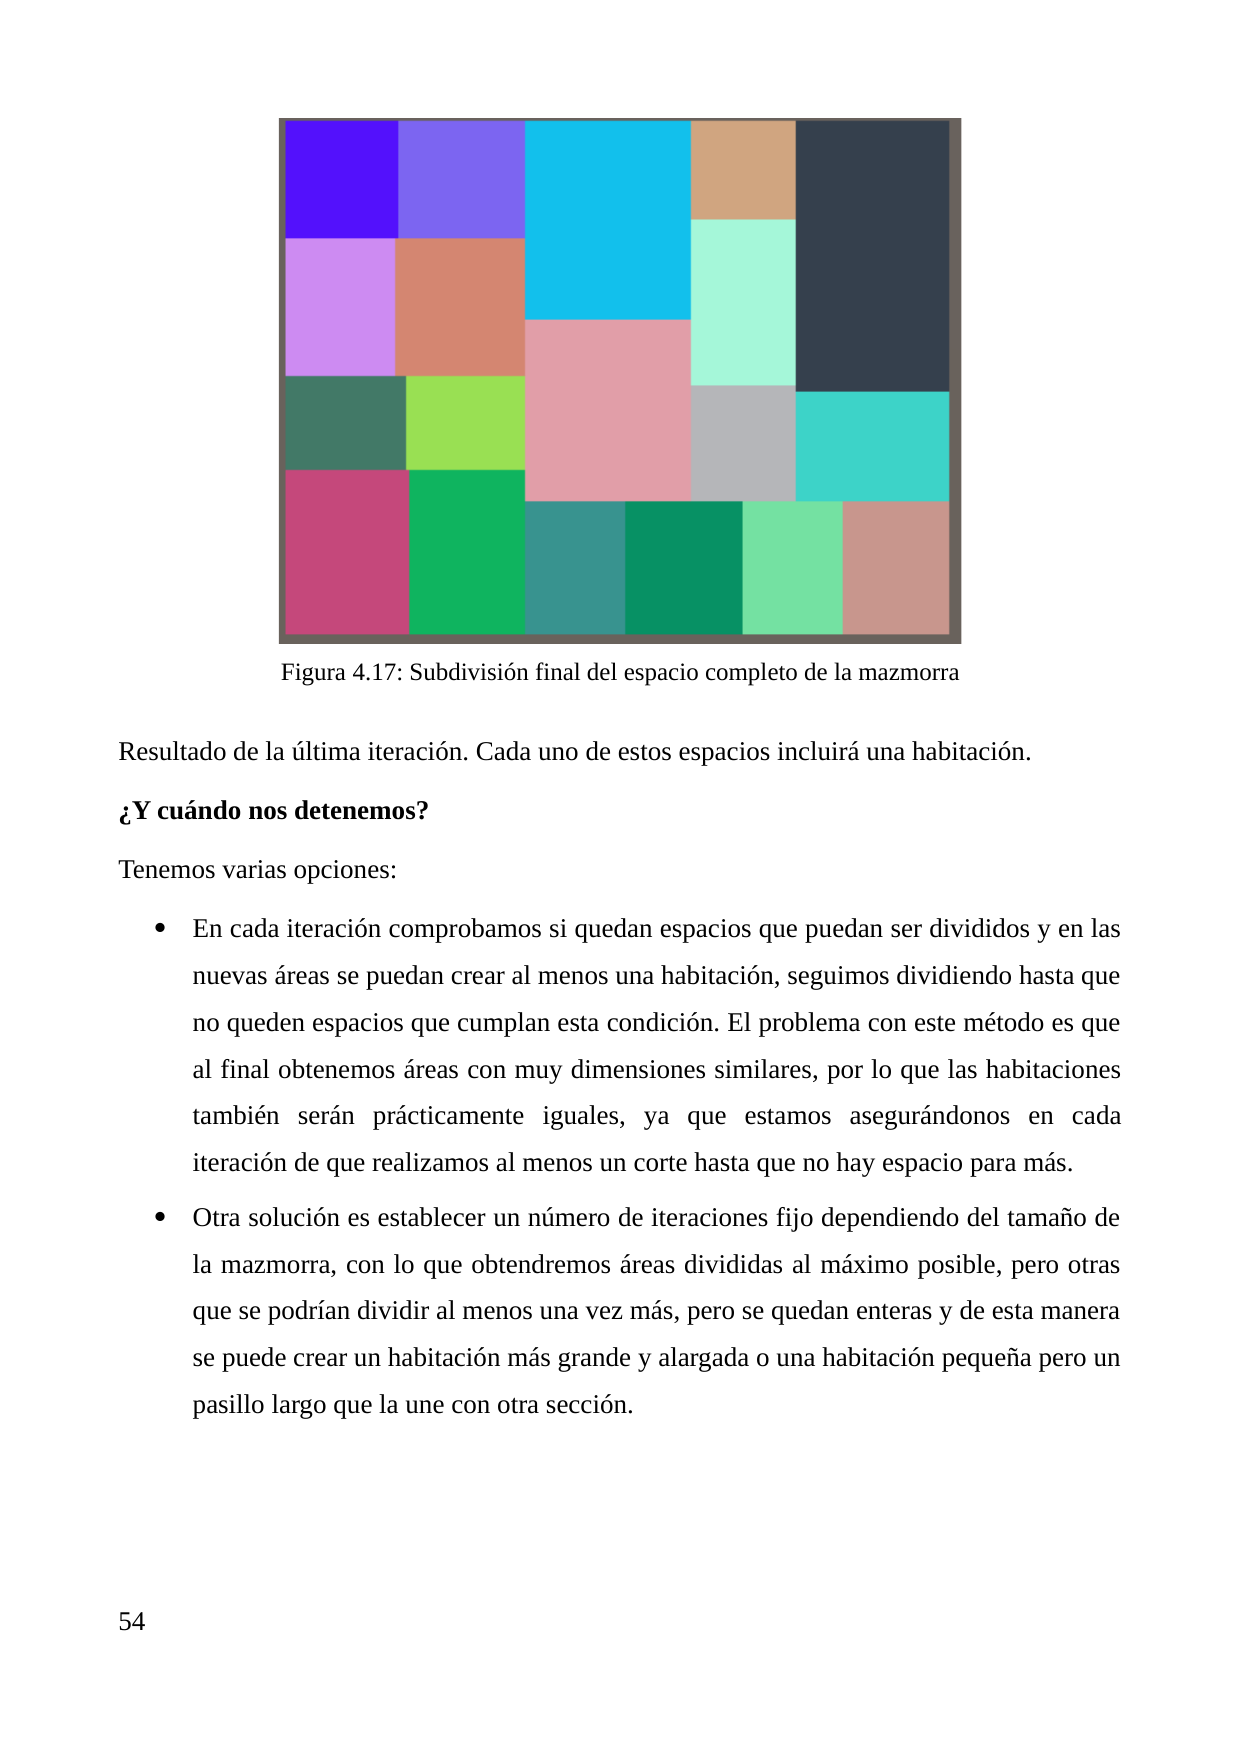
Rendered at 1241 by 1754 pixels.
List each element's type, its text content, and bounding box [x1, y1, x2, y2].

list En cada iteración comprobamos si quedan espacios que puedan ser divididos y en las nuevas áreas se puedan crear al menos una habitación, seguimos dividiendo hasta que no queden espacios que cumplan esta condición. El problema con este método es que al final obtenemos áreas con muy dimensiones similares, por lo que las habitaciones también serán prácticamente iguales, ya que estamos asegurándonos en cada iteración de que realizamos al menos un corte hasta que no hay espacio para más. [155, 913, 1122, 1177]
picture [278, 118, 962, 644]
text Figura 4.17: Subdivisión final del espacio completo de la mazmorra [279, 644, 962, 686]
text Resultado de la última iteración. Cada uno de estos espacios incluirá una habitación. [118, 735, 1122, 766]
text Tenemos varias opciones: [118, 853, 1122, 884]
list Otra solución es establecer un número de iteraciones fijo dependiendo del tamaño de la mazmorra, con lo que obtendremos áreas divididas al máximo posible, pero otras que se podrían dividir al menos una vez más, pero se quedan enteras y de esta manera se puede crear un habitación más grande y alargada o una habitación pequeña pero un pasillo largo que la une con otra sección. [155, 1201, 1122, 1419]
text ¿Y cuándo nos detenemos? [118, 794, 1122, 825]
